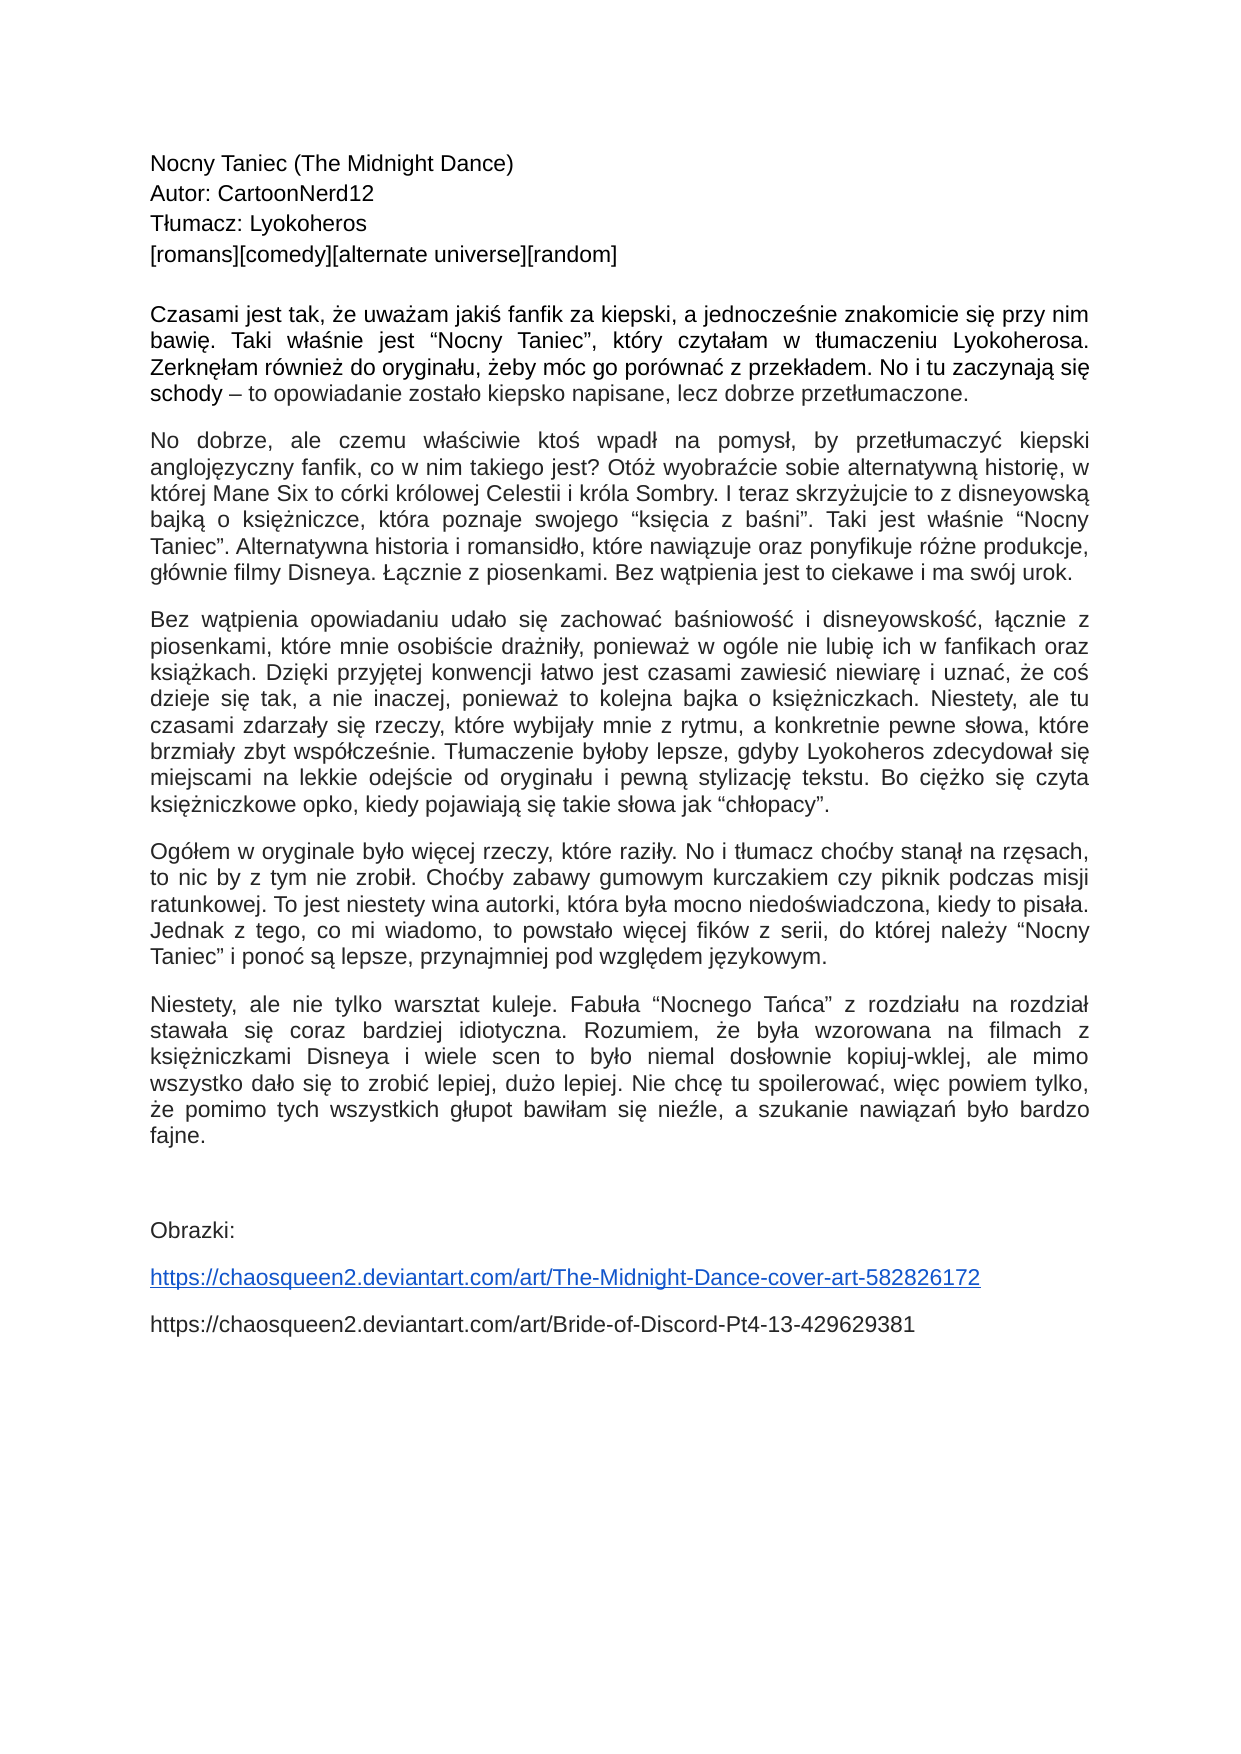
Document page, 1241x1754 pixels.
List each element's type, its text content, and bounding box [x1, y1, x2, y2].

text Nocny Taniec (The Midnight Dance) [150, 150, 1090, 176]
text Tłumacz: Lyokoheros [150, 210, 1090, 237]
text [romans][comedy][alternate universe][random] [150, 241, 1090, 267]
text Bez wątpienia opowiadaniu udało się zachować baśniowość i disneyowskość, łącznie z piosenkami, które mnie osobiście drażniły, ponieważ w ogóle nie lubię ich w fanfikach oraz książkach. Dzięki przyjętej konwencji łatwo jest czasami zawiesić niewiarę i uznać, że coś dzieje się tak, a nie inaczej, ponieważ to kolejna bajka o księżniczkach. Niestety, ale tu czasami zdarzały się rzeczy, które wybijały mnie z rytmu, a konkretnie pewne słowa, które brzmiały zbyt współcześnie. Tłumaczenie byłoby lepsze, gdyby Lyokoheros zdecydował się miejscami na lekkie odejście od oryginału i pewną stylizację tekstu. Bo ciężko się czyta księżniczkowe opko, kiedy pojawiają się takie słowa jak “chłopacy”. [150, 606, 1090, 817]
text No dobrze, ale czemu właściwie ktoś wpadł na pomysł, by przetłumaczyć kiepski anglojęzyczny fanfik, co w nim takiego jest? Otóż wyobraźcie sobie alternatywną historię, w której Mane Six to córki królowej Celestii i króla Sombry. I teraz skrzyżujcie to z disneyowską bajką o księżniczce, która poznaje swojego “księcia z baśni”. Taki jest właśnie “Nocny Taniec”. Alternatywna historia i romansidło, które nawiązuje oraz ponyfikuje różne produkcje, głównie filmy Disneya. Łącznie z piosenkami. Bez wątpienia jest to ciekawe i ma swój urok. [150, 427, 1090, 585]
text https://chaosqueen2.deviantart.com/art/The-Midnight-Dance-cover-art-582826172 [150, 1264, 1090, 1290]
text Obrazki: [150, 1217, 1090, 1243]
text Autor: CartoonNerd12 [150, 180, 1090, 207]
text Czasami jest tak, że uważam jakiś fanfik za kiepski, a jednocześnie znakomicie się przy nim bawię. Taki właśnie jest “Nocny Taniec”, który czytałam w tłumaczeniu Lyokoherosa. Zerknęłam również do oryginału, żeby móc go porównać z przekładem. No i tu zaczynają się schody – to opowiadanie zostało kiepsko napisane, lecz dobrze przetłumaczone. [150, 301, 1090, 406]
text https://chaosqueen2.deviantart.com/art/Bride-of-Discord-Pt4-13-429629381 [150, 1311, 1090, 1337]
text Ogółem w oryginale było więcej rzeczy, które raziły. No i tłumacz choćby stanął na rzęsach, to nic by z tym nie zrobił. Choćby zabawy gumowym kurczakiem czy piknik podczas misji ratunkowej. To jest niestety wina autorki, która była mocno niedoświadczona, kiedy to pisała. Jednak z tego, co mi wiadomo, to powstało więcej fików z serii, do której należy “Nocny Taniec” i ponoć są lepsze, przynajmniej pod względem językowym. [150, 838, 1090, 970]
text Niestety, ale nie tylko warsztat kuleje. Fabuła “Nocnego Tańca” z rozdziału na rozdział stawała się coraz bardziej idiotyczna. Rozumiem, że była wzorowana na filmach z księżniczkami Disneya i wiele scen to było niemal dosłownie kopiuj-wklej, ale mimo wszystko dało się to zrobić lepiej, dużo lepiej. Nie chcę tu spoilerować, więc powiem tylko, że pomimo tych wszystkich głupot bawiłam się nieźle, a szukanie nawiązań było bardzo fajne. [150, 991, 1090, 1149]
